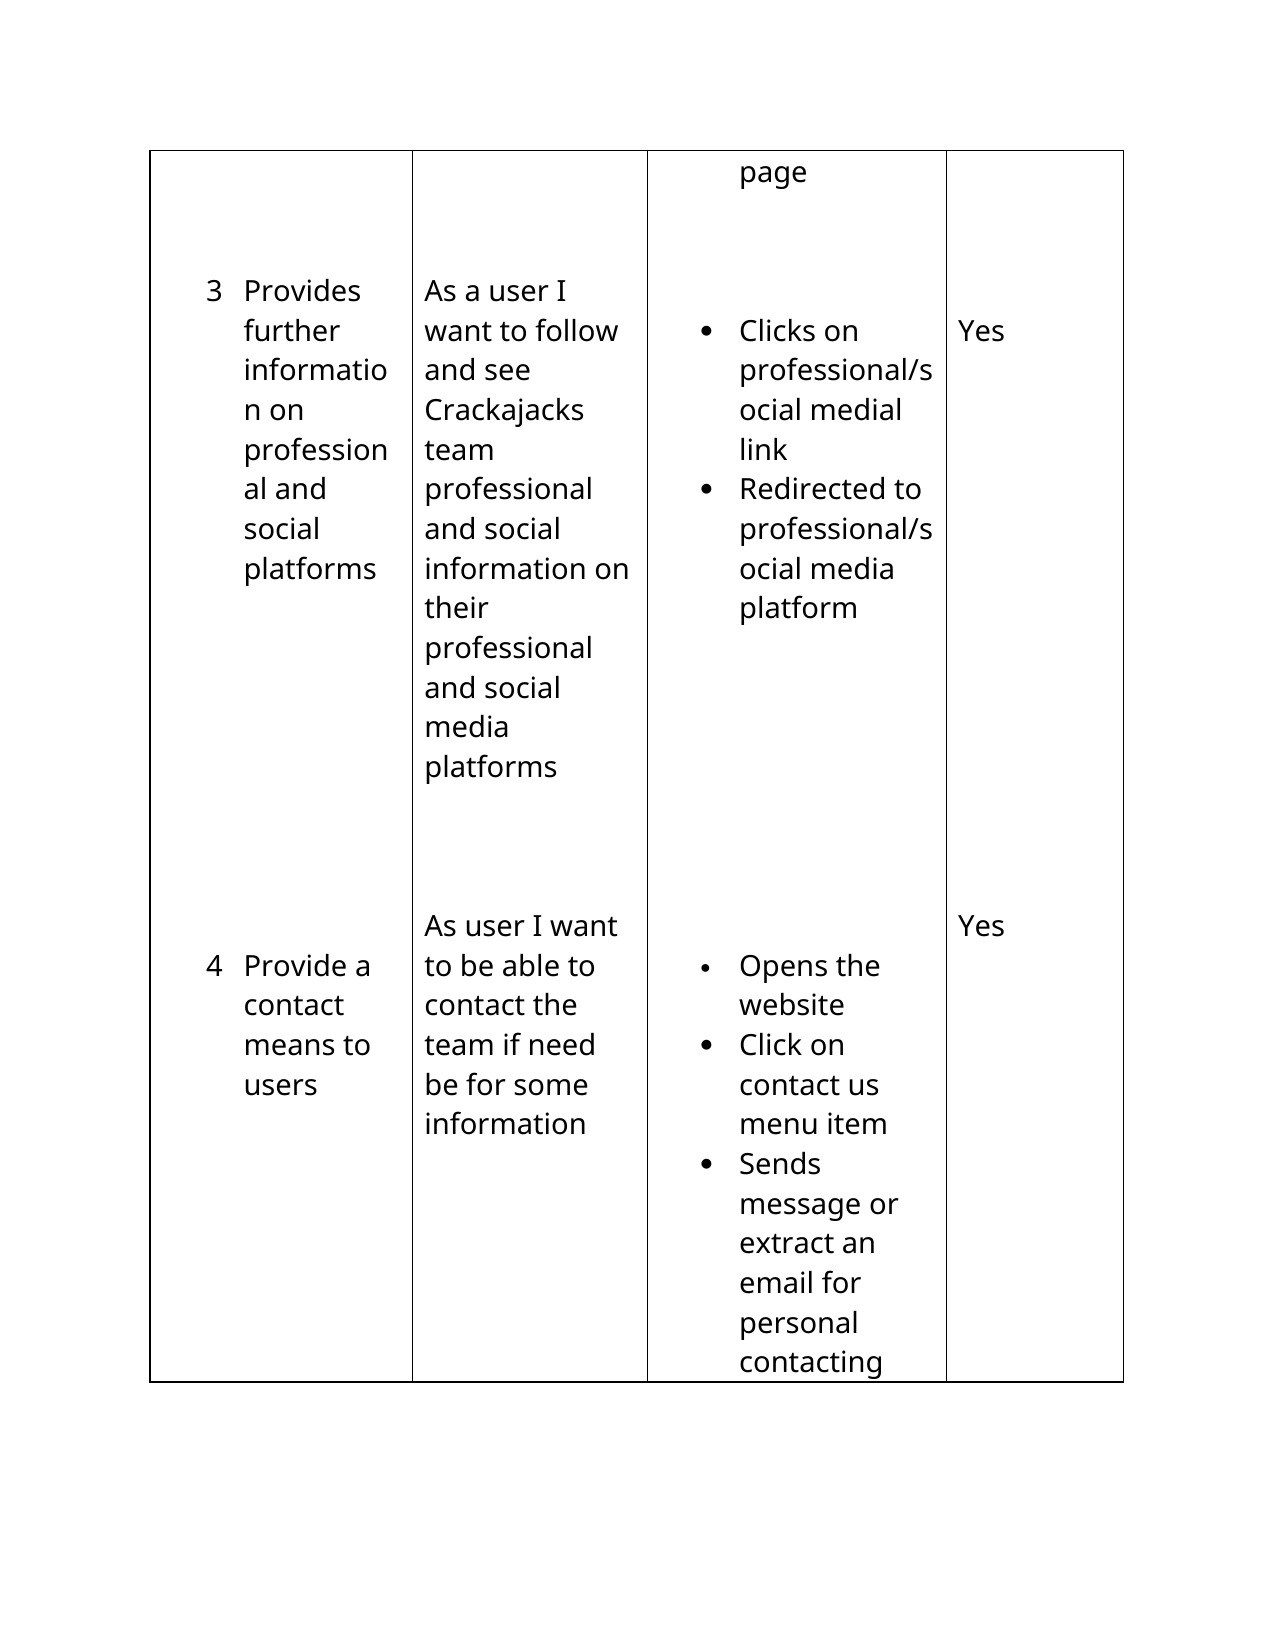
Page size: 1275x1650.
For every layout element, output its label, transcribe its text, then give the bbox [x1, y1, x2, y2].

table_cell Yes Yes [947, 151, 1123, 1381]
table_cell Allow users to access team Information. Provides easy navigation Provides further information on professional and social platforms Provide a contact means to users [151, 151, 412, 1381]
table_cell As a user I want to follow and see Crackajacks team professional and social information on their professional and social media platforms As user I want to be able to contact the team if need be for some information [413, 151, 647, 1381]
table_cell Opens the landing page Surf around the page Clicks on different links and surf different pages Clicks on a selected link Opens a new page Surfs the page Clicks on professional/social medial link Redirected to professional/social media platform Opens the website Click on contact us menu item Sends message or extract an email for personal contacting [648, 151, 946, 1381]
